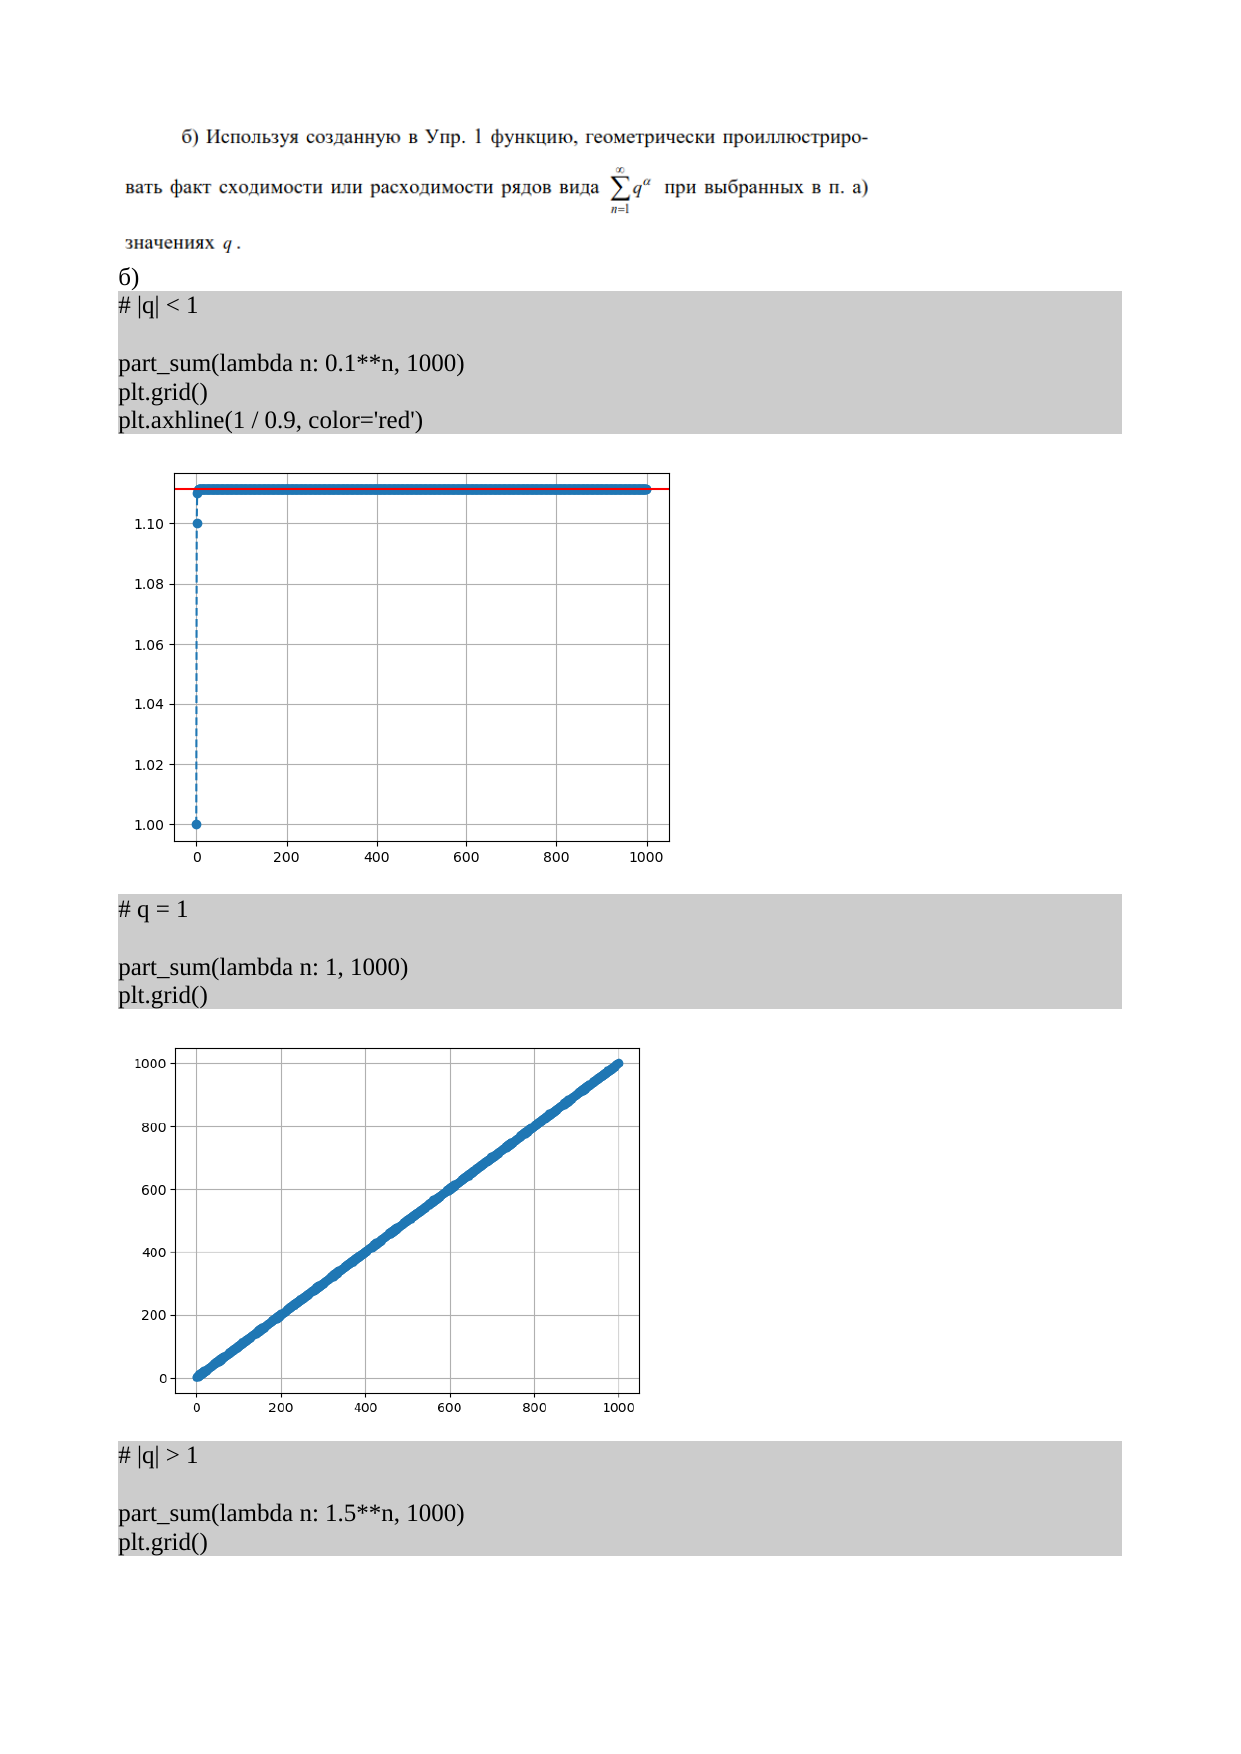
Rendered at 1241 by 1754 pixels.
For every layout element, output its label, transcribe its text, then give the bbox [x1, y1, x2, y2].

text б) [118, 262, 1122, 291]
text part_sum(lambda n: 0.1**n, 1000) [118, 348, 1122, 377]
text plt.axhline(1 / 0.9, color='red') [118, 406, 1122, 434]
text part_sum(lambda n: 1.5**n, 1000) [118, 1498, 1122, 1527]
text plt.grid() [118, 981, 1122, 1009]
text plt.grid() [118, 1527, 1122, 1556]
picture [123, 1038, 648, 1424]
text # |q| < 1 [118, 291, 1122, 319]
text # q = 1 [118, 894, 1122, 923]
text # |q| > 1 [118, 1441, 1122, 1469]
picture [123, 118, 878, 256]
text plt.grid() [118, 377, 1122, 406]
text part_sum(lambda n: 1, 1000) [118, 952, 1122, 981]
picture [123, 463, 677, 874]
